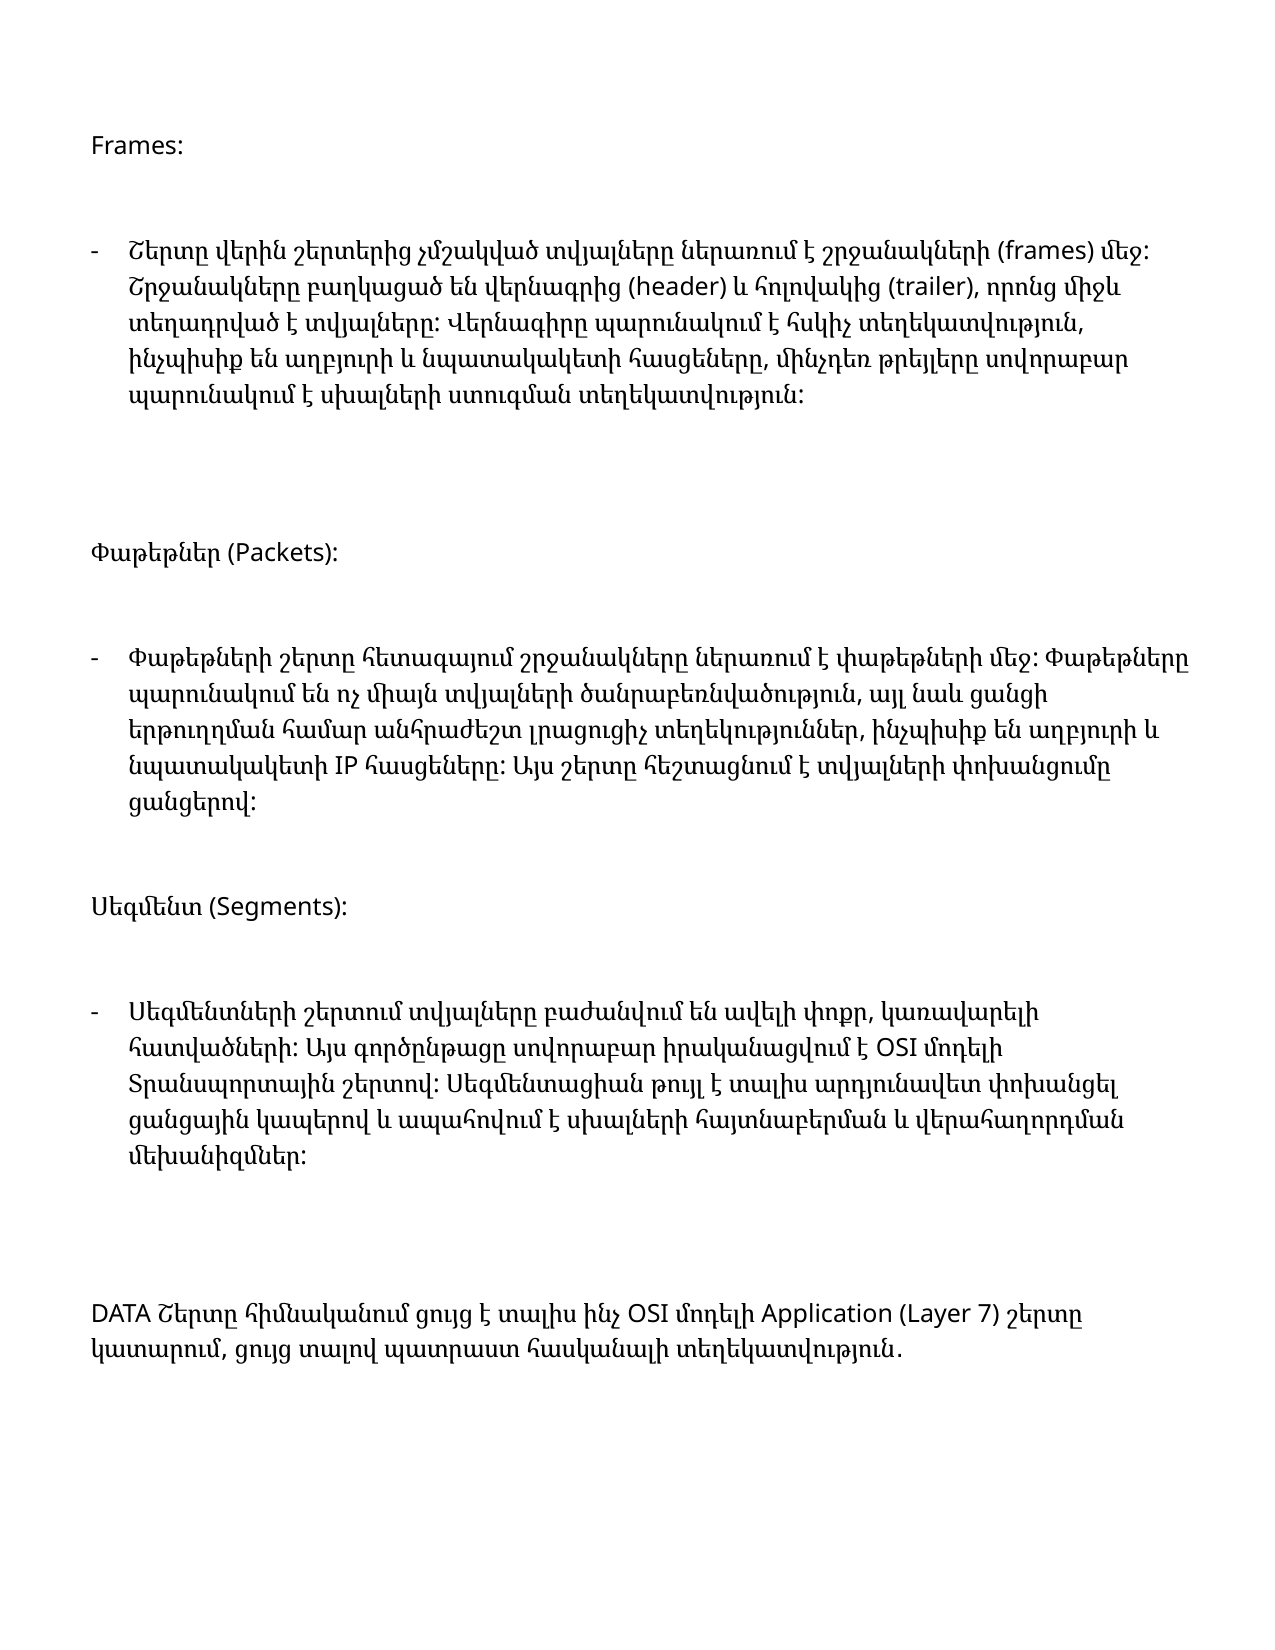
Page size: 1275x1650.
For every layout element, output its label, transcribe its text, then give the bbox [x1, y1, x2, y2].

text Փաթեթներ (Packets): [91, 534, 1200, 568]
text Frames: [91, 128, 1200, 162]
list Շերտը վերին շերտերից չմշակված տվյալները ներառում է շրջանակների (frames) մեջ: Շրջանակները բաղկացած են վերնագրից (header) և հոլովակից (trailer), որոնց միջև տեղադրված է տվյալները: Վերնագիրը պարունակում է հսկիչ տեղեկատվություն, ինչպիսիք են աղբյուրի և նպատակակետի հասցեները, մինչդեռ թրեյլերը սովորաբար պարունակում է սխալների ստուգման տեղեկատվություն: [91, 233, 1200, 411]
text Սեգմենտ (Segments): [91, 888, 1200, 922]
list Սեգմենտների շերտում տվյալները բաժանվում են ավելի փոքր, կառավարելի հատվածների: Այս գործընթացը սովորաբար իրականացվում է OSI մոդելի Տրանսպորտային շերտով: Սեգմենտացիան թույլ է տալիս արդյունավետ փոխանցել ցանցային կապերով և ապահովում է սխալների հայտնաբերման և վերահաղորդման մեխանիզմներ: [91, 994, 1200, 1171]
list Փաթեթների շերտը հետագայում շրջանակները ներառում է փաթեթների մեջ: Փաթեթները պարունակում են ոչ միայն տվյալների ծանրաբեռնվածություն, այլ նաև ցանցի երթուղղման համար անհրաժեշտ լրացուցիչ տեղեկություններ, ինչպիսիք են աղբյուրի և նպատակակետի IP հասցեները: Այս շերտը հեշտացնում է տվյալների փոխանցումը ցանցերով: [91, 639, 1200, 817]
text DATA Շերտը հիմնականում ցույց է տալիս ինչ OSI մոդելի Application (Layer 7) շերտը կատարում, ցույց տալով պատրաստ հասկանալի տեղեկատվություն․ [91, 1295, 1200, 1365]
